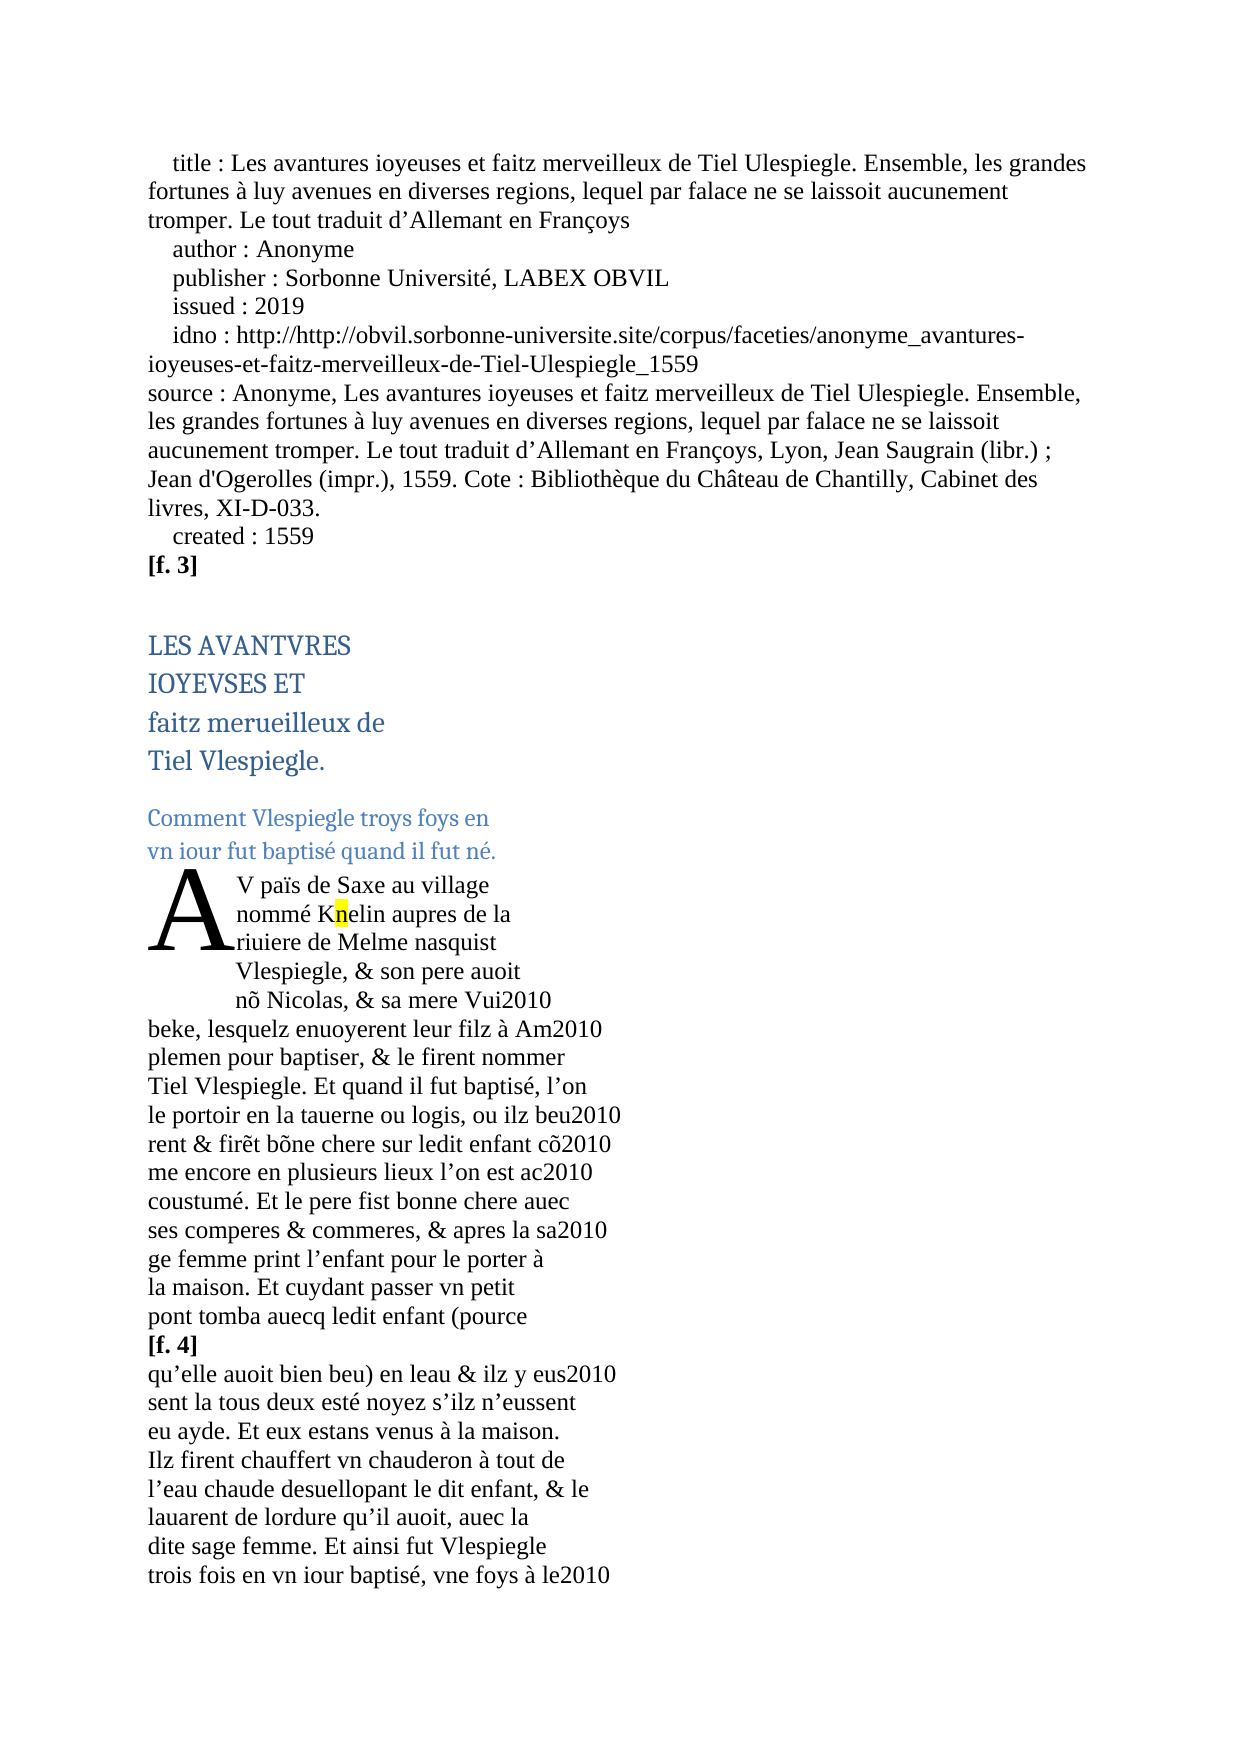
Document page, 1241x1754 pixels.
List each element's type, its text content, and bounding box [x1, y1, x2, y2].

text [f. 3] [148, 550, 1093, 579]
text issued : 2019 [148, 291, 1093, 320]
text publisher : Sorbonne Université, LABEX OBVIL [148, 263, 1093, 291]
text author : Anonyme [148, 234, 1093, 263]
text source : Anonyme, Les avantures ioyeuses et faitz merveilleux de Tiel Ulespiegle. Ensemble, les grandes fortunes à luy avenues en diverses regions, lequel par falace ne se laissoit aucunement tromper. Le tout traduit d’Allemant en Françoys, Lyon, Jean Saugrain (libr.) ; Jean d'Ogerolles (impr.), 1559. Cote : Bibliothèque du Château de Chantilly, Cabinet des livres, XI-D-033. [148, 378, 1093, 521]
text qu’elle auoit bien beu) en leau & ilz y eus2010 sent la tous deux esté noyez s’ilz n’eussent eu ayde. Et eux estans venus à la maison. Ilz firent chauffert vn chauderon à tout de l’eau chaude desuellopant le dit enfant, & le lauarent de lordure qu’il auoit, auec la dite sage femme. Et ainsi fut Vlespiegle trois fois en vn iour baptisé, vne foys à le2010 [148, 1359, 1093, 1589]
text created : 1559 [148, 521, 1093, 550]
text idno : http://http://obvil.sorbonne-universite.site/corpus/faceties/anonyme_avantures-ioyeuses-et-faitz-merveilleux-de-Tiel-Ulespiegle_1559 [148, 320, 1093, 378]
subtitle LES AVANTVRES IOYEVSES ET faitz merueilleux de Tiel Vlespiegle. [148, 629, 1093, 778]
text title : Les avantures ioyeuses et faitz merveilleux de Tiel Ulespiegle. Ensemble, les grandes fortunes à luy avenues en diverses regions, lequel par falace ne se laissoit aucunement tromper. Le tout traduit d’Allemant en Françoys [148, 148, 1093, 234]
text AV païs de Saxe au village nommé Knelin aupres de la riuiere de Melme nasquist Vlespiegle, & son pere auoit nõ Nicolas, & sa mere Vui2010 beke, lesquelz enuoyerent leur filz à Am2010 plemen pour baptiser, & le firent nommer Tiel Vlespiegle. Et quand il fut baptisé, l’on le portoir en la tauerne ou logis, ou ilz beu2010 rent & firẽt bõne chere sur ledit enfant cõ2010 me encore en plusieurs lieux l’on est ac2010 coustumé. Et le pere fist bonne chere auec ses comperes & commeres, & apres la sa2010 ge femme print l’enfant pour le porter à la maison. Et cuydant passer vn petit pont tomba auecq ledit enfant (pource [f. 4] [148, 870, 1093, 1359]
subtitle Comment Vlespiegle troys foys en vn iour fut baptisé quand il fut né. [148, 804, 1093, 866]
